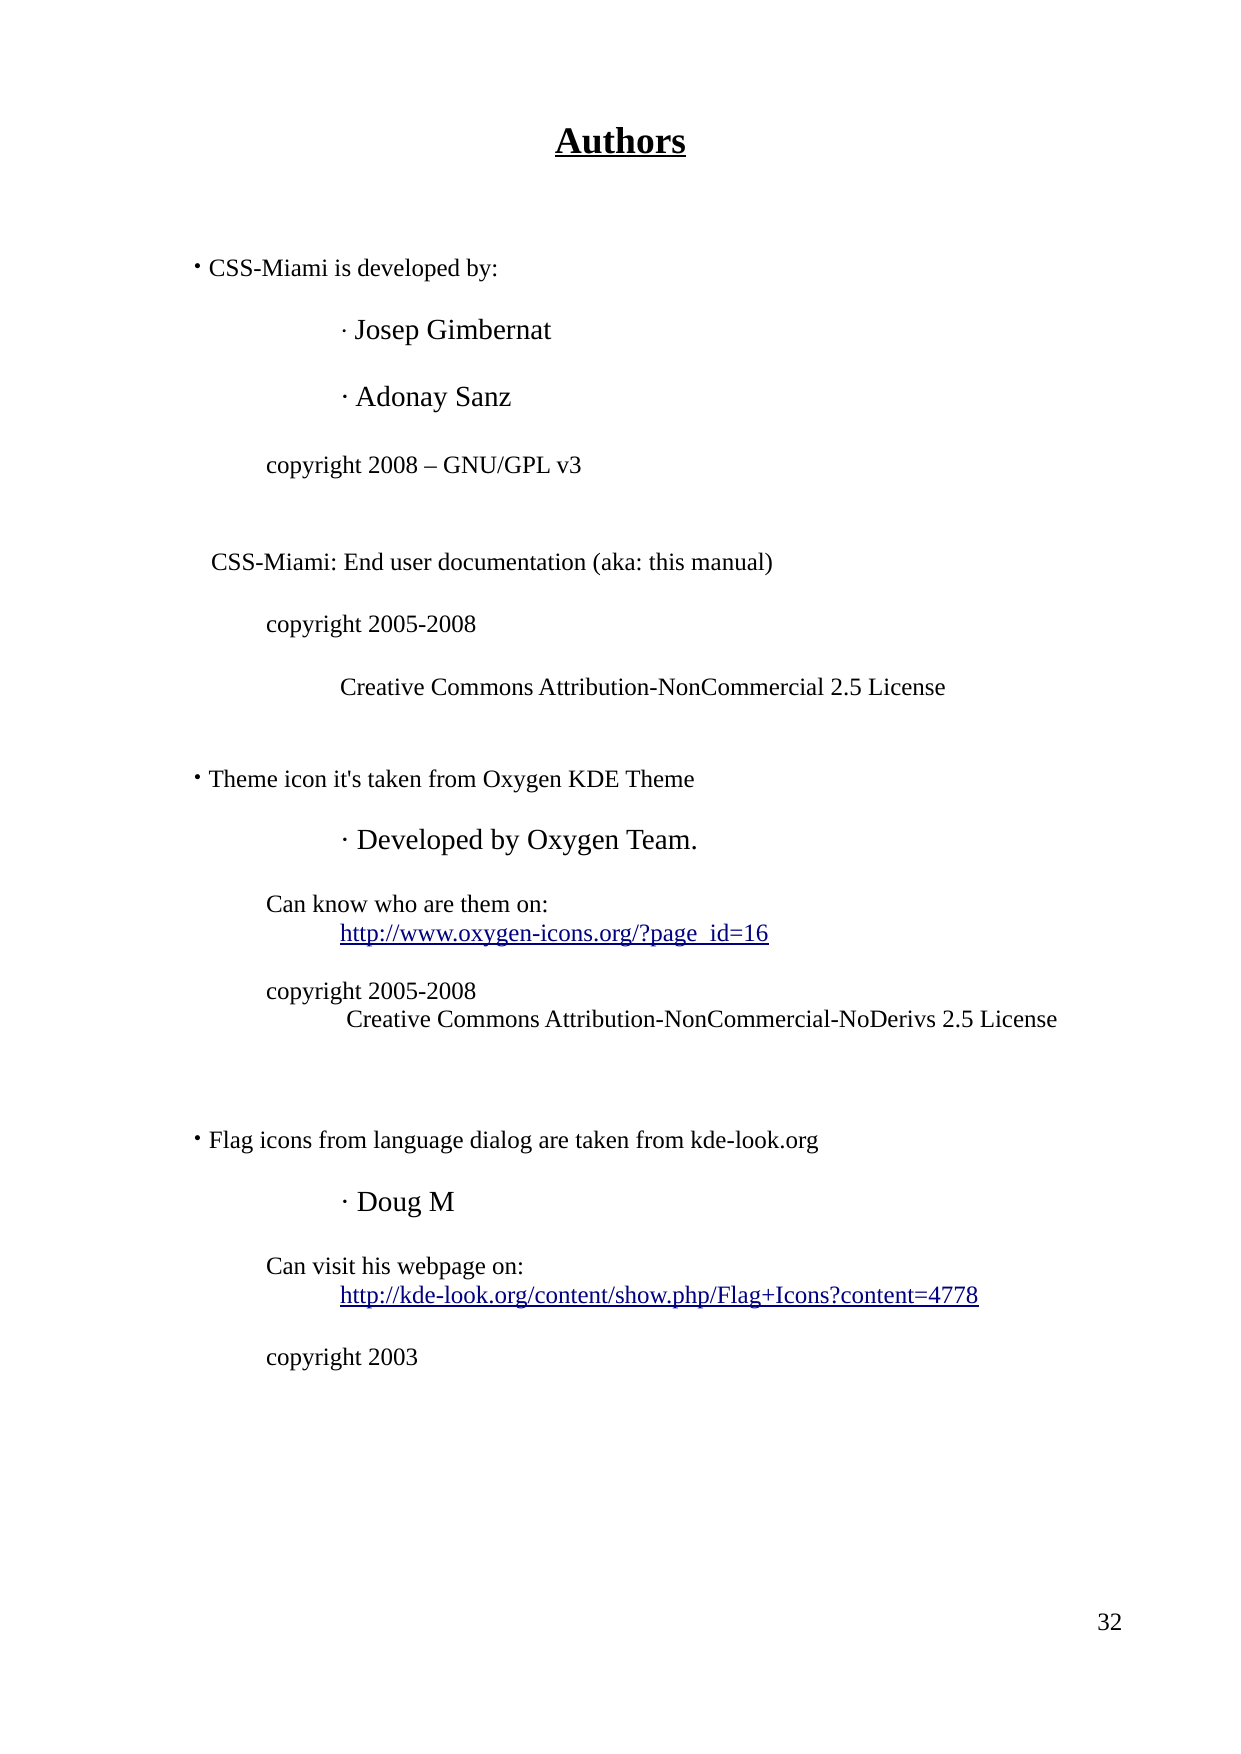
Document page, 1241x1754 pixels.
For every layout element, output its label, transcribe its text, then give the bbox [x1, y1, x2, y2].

text copyright 2005-2008 [118, 976, 1122, 1004]
text · CSS-Miami is developed by: [118, 247, 1122, 283]
text http://www.oxygen-icons.org/?page_id=16 [118, 918, 1122, 947]
text · Developed by Oxygen Team. [118, 822, 1122, 856]
text · Doug M [118, 1184, 1122, 1218]
text Authors [118, 118, 1122, 161]
text copyright 2003 [118, 1342, 1122, 1371]
text copyright 2005-2008 [118, 609, 1122, 638]
text · Josep Gimbernat [118, 312, 1122, 346]
text · Flag icons from language dialog are taken from kde-look.org [118, 1119, 1122, 1156]
text · Theme icon it's taken from Oxygen KDE Theme [118, 758, 1122, 822]
text Creative Commons Attribution-NonCommercial-NoDerivs 2.5 License [118, 1004, 1122, 1033]
text Can visit his webpage on: [118, 1251, 1122, 1280]
text Creative Commons Attribution-NonCommercial 2.5 License [118, 672, 1122, 700]
text copyright 2008 – GNU/GPL v3 [118, 446, 1122, 480]
text http://kde-look.org/content/show.php/Flag+Icons?content=4778 [118, 1280, 1122, 1309]
text · Adonay Sanz [118, 379, 1122, 413]
text Can know who are them on: [118, 889, 1122, 918]
text CSS-Miami: End user documentation (aka: this manual) [118, 547, 1122, 576]
